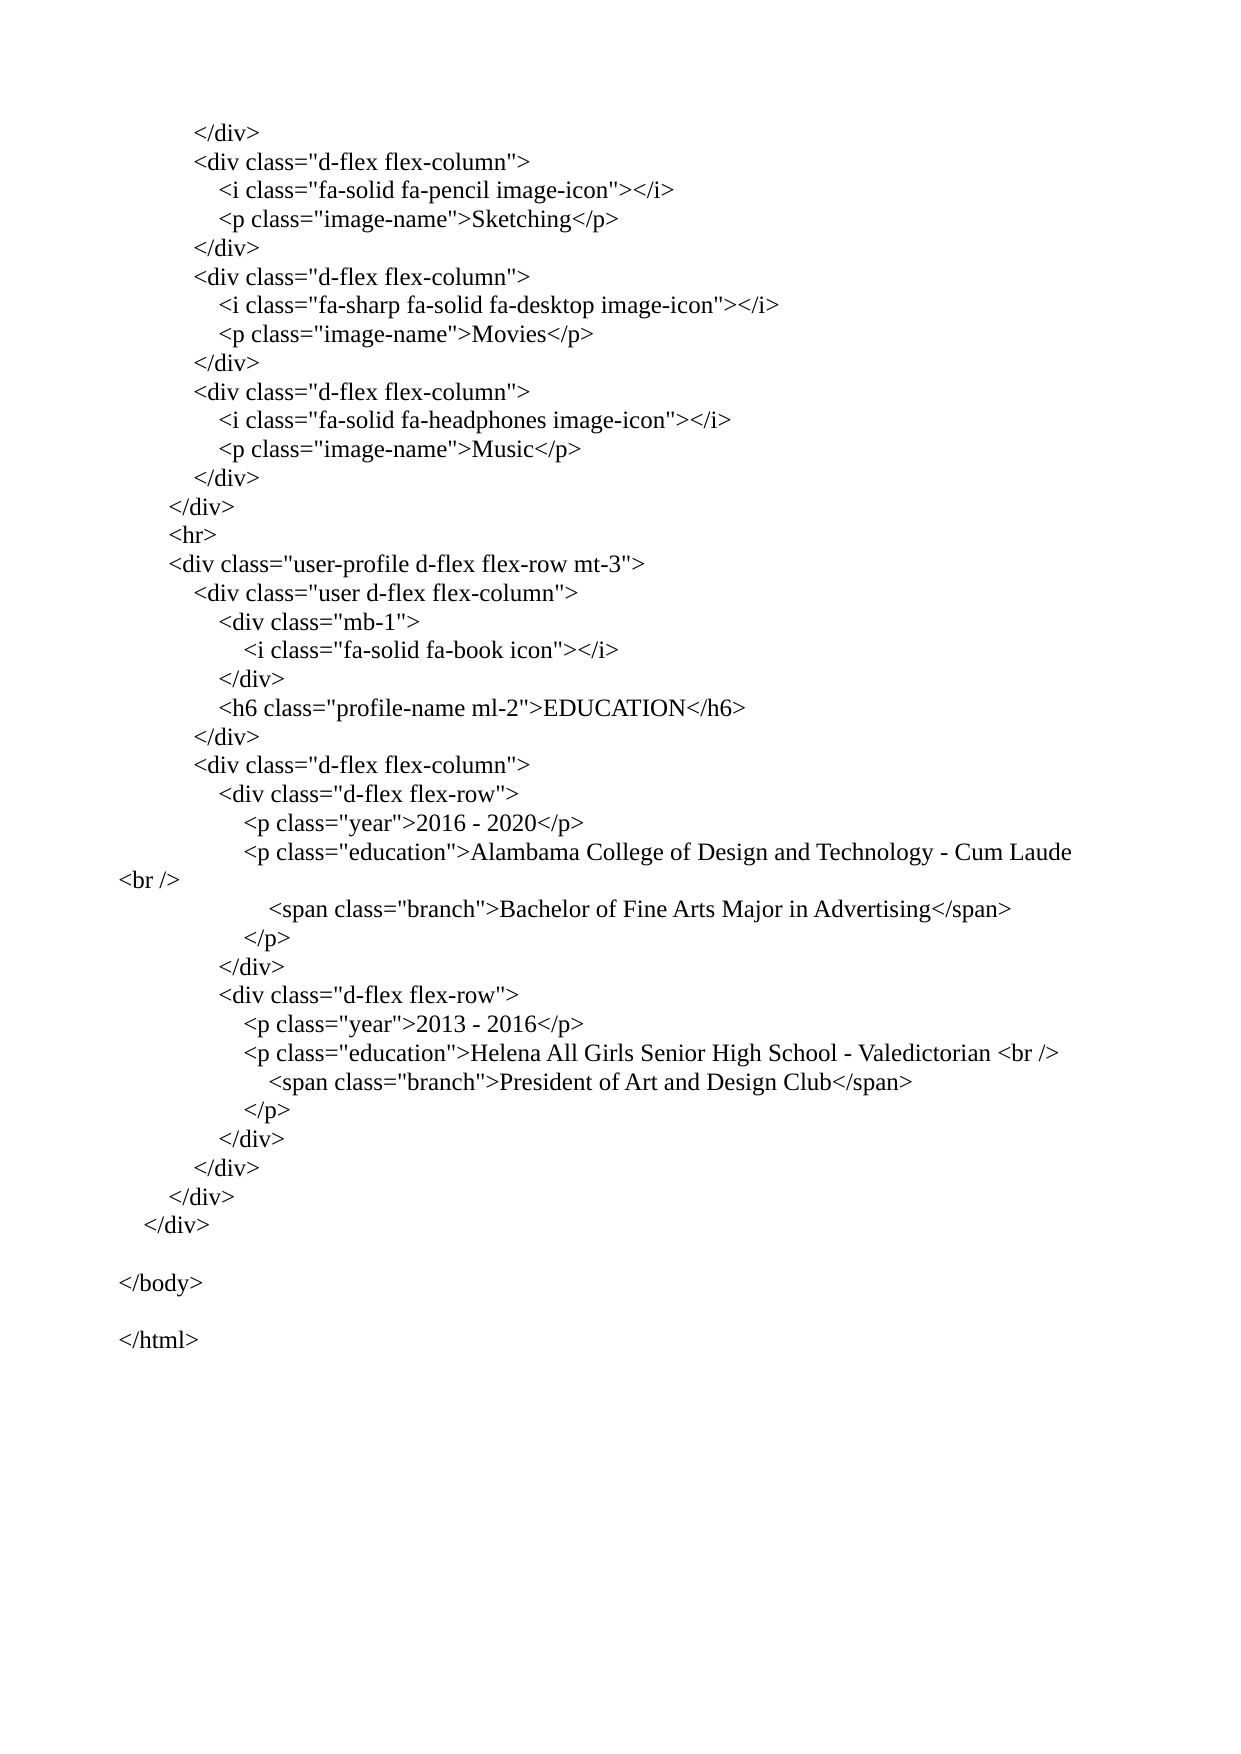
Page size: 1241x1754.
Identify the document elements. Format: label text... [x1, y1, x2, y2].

text <div class="mb-1"> [118, 607, 1122, 636]
text <p class="year">2013 - 2016</p> [118, 1009, 1122, 1038]
text </div> [118, 664, 1122, 693]
text <p class="image-name">Movies</p> [118, 319, 1122, 348]
text </p> [118, 923, 1122, 952]
text <div class="d-flex flex-column"> [118, 147, 1122, 176]
text <i class="fa-solid fa-headphones image-icon"></i> [118, 406, 1122, 434]
text <span class="branch">Bachelor of Fine Arts Major in Advertising</span> [118, 894, 1122, 923]
text <div class="d-flex flex-column"> [118, 262, 1122, 291]
text <i class="fa-solid fa-book icon"></i> [118, 636, 1122, 664]
text </div> [118, 492, 1122, 521]
text </div> [118, 463, 1122, 492]
text <p class="education">Helena All Girls Senior High School - Valedictorian <br /> [118, 1038, 1122, 1067]
text <p class="image-name">Sketching</p> [118, 204, 1122, 233]
text <p class="year">2016 - 2020</p> [118, 808, 1122, 837]
text </div> [118, 348, 1122, 377]
text <p class="education">Alambama College of Design and Technology - Cum Laude <br /> [118, 837, 1122, 894]
text <i class="fa-solid fa-pencil image-icon"></i> [118, 176, 1122, 204]
text <div class="d-flex flex-column"> [118, 751, 1122, 779]
text </div> [118, 233, 1122, 262]
text <div class="user d-flex flex-column"> [118, 578, 1122, 607]
text </div> [118, 118, 1122, 147]
text </html> [118, 1326, 1122, 1354]
text </p> [118, 1096, 1122, 1124]
text </div> [118, 952, 1122, 981]
text <hr> [118, 521, 1122, 549]
text </div> [118, 1153, 1122, 1182]
text <i class="fa-sharp fa-solid fa-desktop image-icon"></i> [118, 291, 1122, 319]
text </div> [118, 1182, 1122, 1211]
text </div> [118, 1124, 1122, 1153]
text <h6 class="profile-name ml-2">EDUCATION</h6> [118, 693, 1122, 722]
text </div> [118, 722, 1122, 751]
text <div class="user-profile d-flex flex-row mt-3"> [118, 549, 1122, 578]
text <div class="d-flex flex-row"> [118, 779, 1122, 808]
text <div class="d-flex flex-row"> [118, 981, 1122, 1009]
text <div class="d-flex flex-column"> [118, 377, 1122, 406]
text </div> [118, 1211, 1122, 1239]
text <span class="branch">President of Art and Design Club</span> [118, 1067, 1122, 1096]
text <p class="image-name">Music</p> [118, 434, 1122, 463]
text </body> [118, 1268, 1122, 1297]
